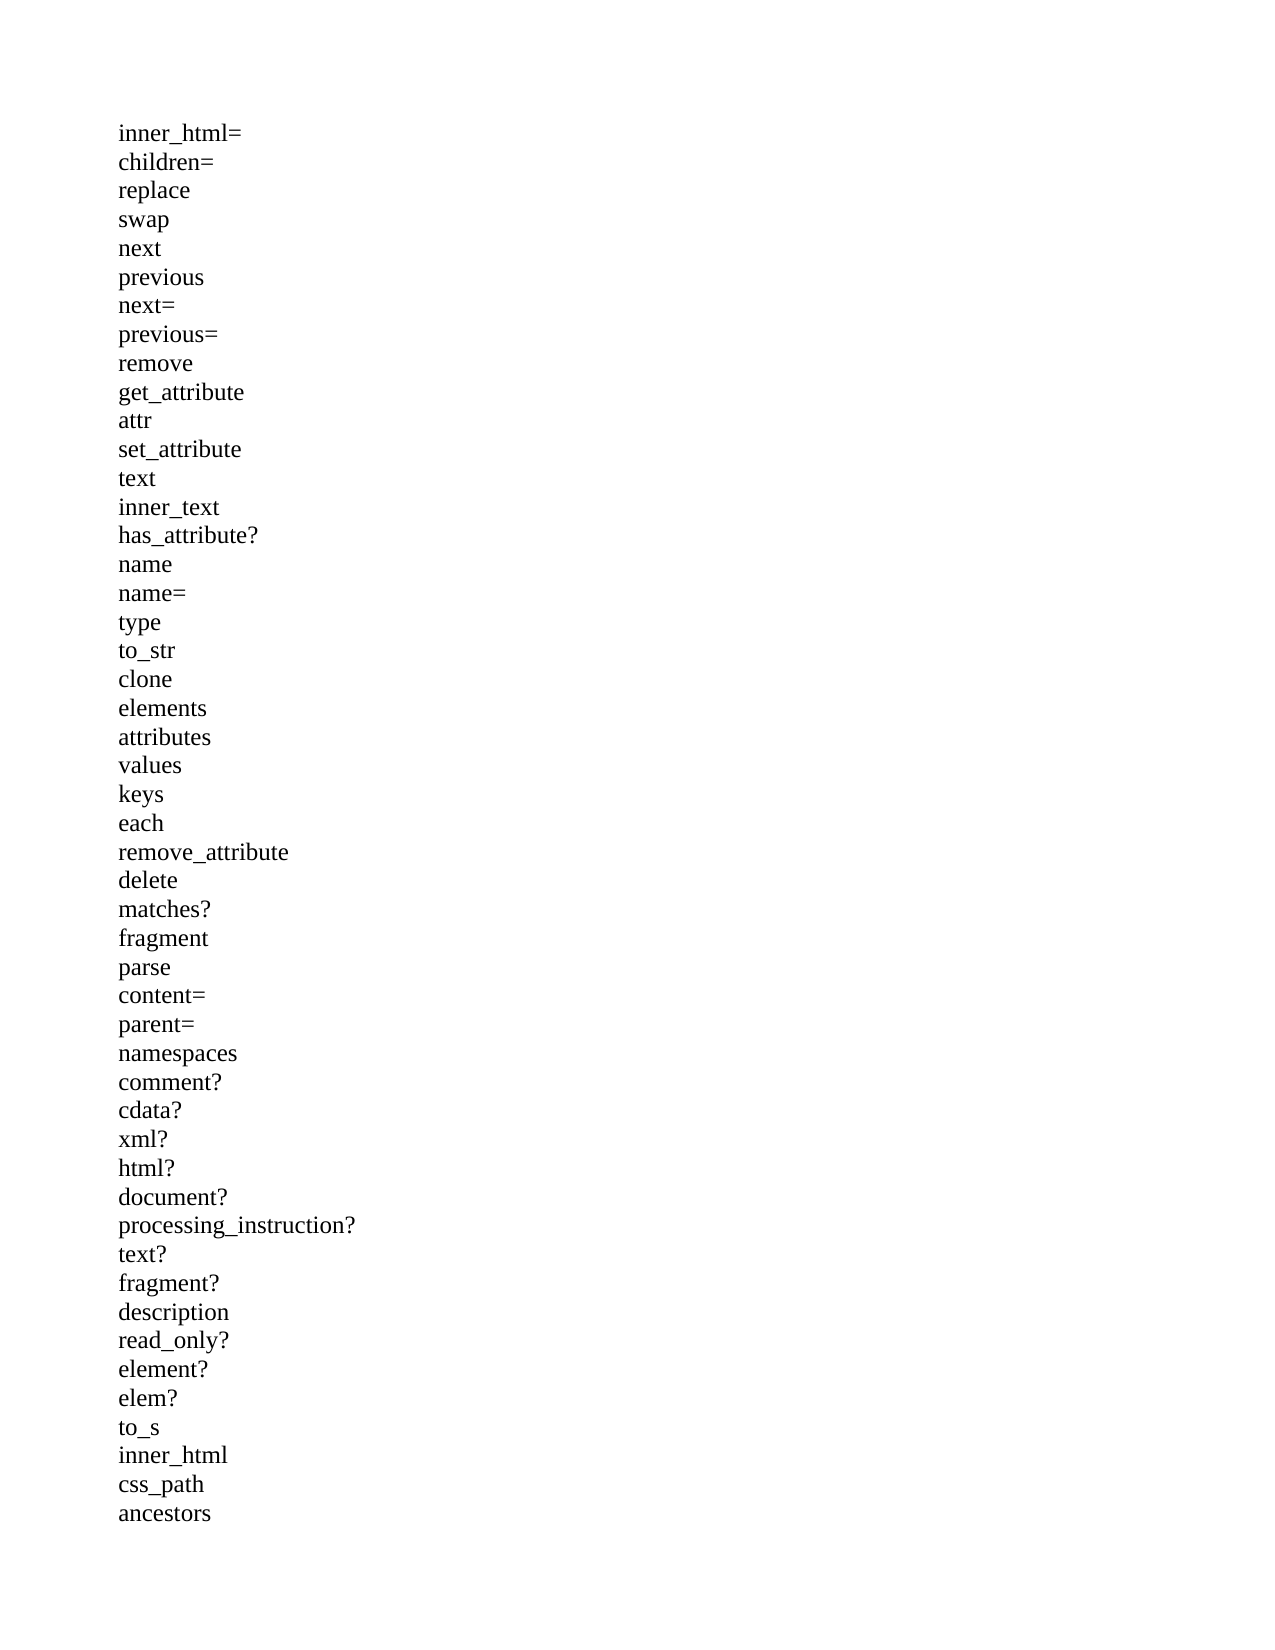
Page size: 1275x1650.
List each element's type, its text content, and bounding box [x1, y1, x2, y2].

text previous= [118, 319, 1157, 348]
text attr [118, 406, 1157, 434]
text parent= [118, 1009, 1157, 1038]
text name= [118, 578, 1157, 607]
text inner_text [118, 492, 1157, 521]
text parse [118, 952, 1157, 981]
text swap [118, 204, 1157, 233]
text processing_instruction? [118, 1211, 1157, 1239]
text document? [118, 1182, 1157, 1211]
text each [118, 808, 1157, 837]
text has_attribute? [118, 521, 1157, 549]
text text [118, 463, 1157, 492]
text type [118, 607, 1157, 636]
text fragment? [118, 1268, 1157, 1297]
text read_only? [118, 1326, 1157, 1354]
text html? [118, 1153, 1157, 1182]
text elements [118, 693, 1157, 722]
text children= [118, 147, 1157, 176]
text description [118, 1297, 1157, 1326]
text matches? [118, 894, 1157, 923]
text comment? [118, 1067, 1157, 1096]
text namespaces [118, 1038, 1157, 1067]
text ancestors [118, 1498, 1157, 1527]
text remove [118, 348, 1157, 377]
text css_path [118, 1469, 1157, 1498]
text xml? [118, 1124, 1157, 1153]
text keys [118, 779, 1157, 808]
text delete [118, 866, 1157, 894]
text remove_attribute [118, 837, 1157, 866]
text name [118, 549, 1157, 578]
text text? [118, 1239, 1157, 1268]
text clone [118, 664, 1157, 693]
text to_str [118, 636, 1157, 664]
text to_s [118, 1412, 1157, 1441]
text set_attribute [118, 434, 1157, 463]
text inner_html [118, 1441, 1157, 1469]
text attributes [118, 722, 1157, 751]
text inner_html= [118, 118, 1157, 147]
text elem? [118, 1383, 1157, 1412]
text cdata? [118, 1096, 1157, 1124]
text replace [118, 176, 1157, 204]
text next [118, 233, 1157, 262]
text get_attribute [118, 377, 1157, 406]
text next= [118, 291, 1157, 319]
text element? [118, 1354, 1157, 1383]
text content= [118, 981, 1157, 1009]
text previous [118, 262, 1157, 291]
text values [118, 751, 1157, 779]
text fragment [118, 923, 1157, 952]
